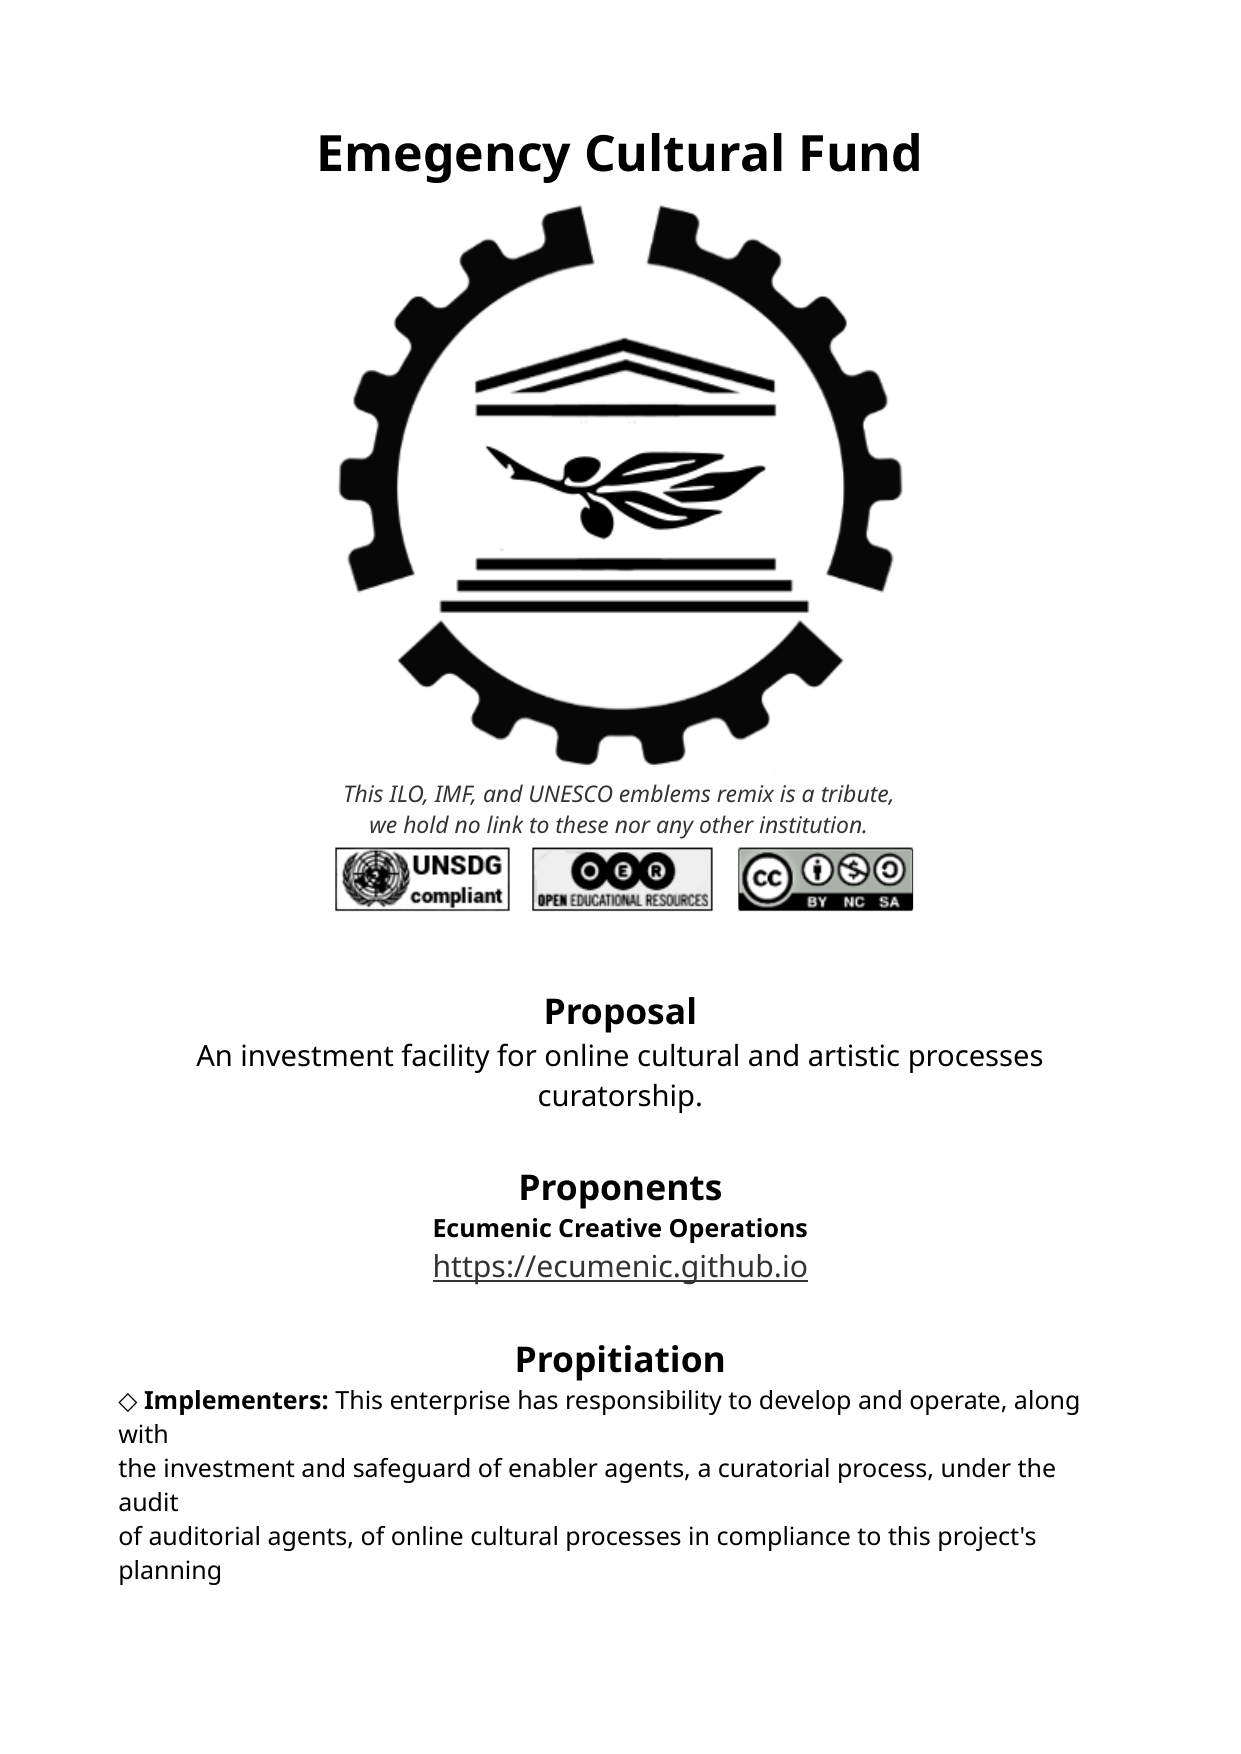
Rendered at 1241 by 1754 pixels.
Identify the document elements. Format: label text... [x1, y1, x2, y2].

text Propitiation [118, 1334, 1122, 1383]
picture [327, 192, 913, 779]
picture [334, 840, 524, 919]
text Ecumenic Creative Operations [118, 1211, 1122, 1245]
text An investment facility for online cultural and artistic processes curatorship. [118, 1035, 1122, 1114]
text Proponents [118, 1163, 1122, 1211]
text the investment and safeguard of enabler agents, a curatorial process, under the audit [118, 1451, 1122, 1519]
picture [738, 840, 914, 919]
text ◇ Implementers: This enterprise has responsibility to develop and operate, along with [118, 1383, 1122, 1451]
picture [531, 840, 716, 919]
text This ILO, IMF, and UNESCO emblems remix is a tribute, [118, 186, 1122, 809]
text Emegency Cultural Fund [118, 118, 1122, 186]
text of auditorial agents, of online cultural processes in compliance to this project's planning [118, 1519, 1122, 1587]
text we hold no link to these nor any other institution. [118, 809, 1122, 841]
text Proposal [118, 987, 1122, 1035]
text https://ecumenic.github.io [118, 1245, 1122, 1286]
